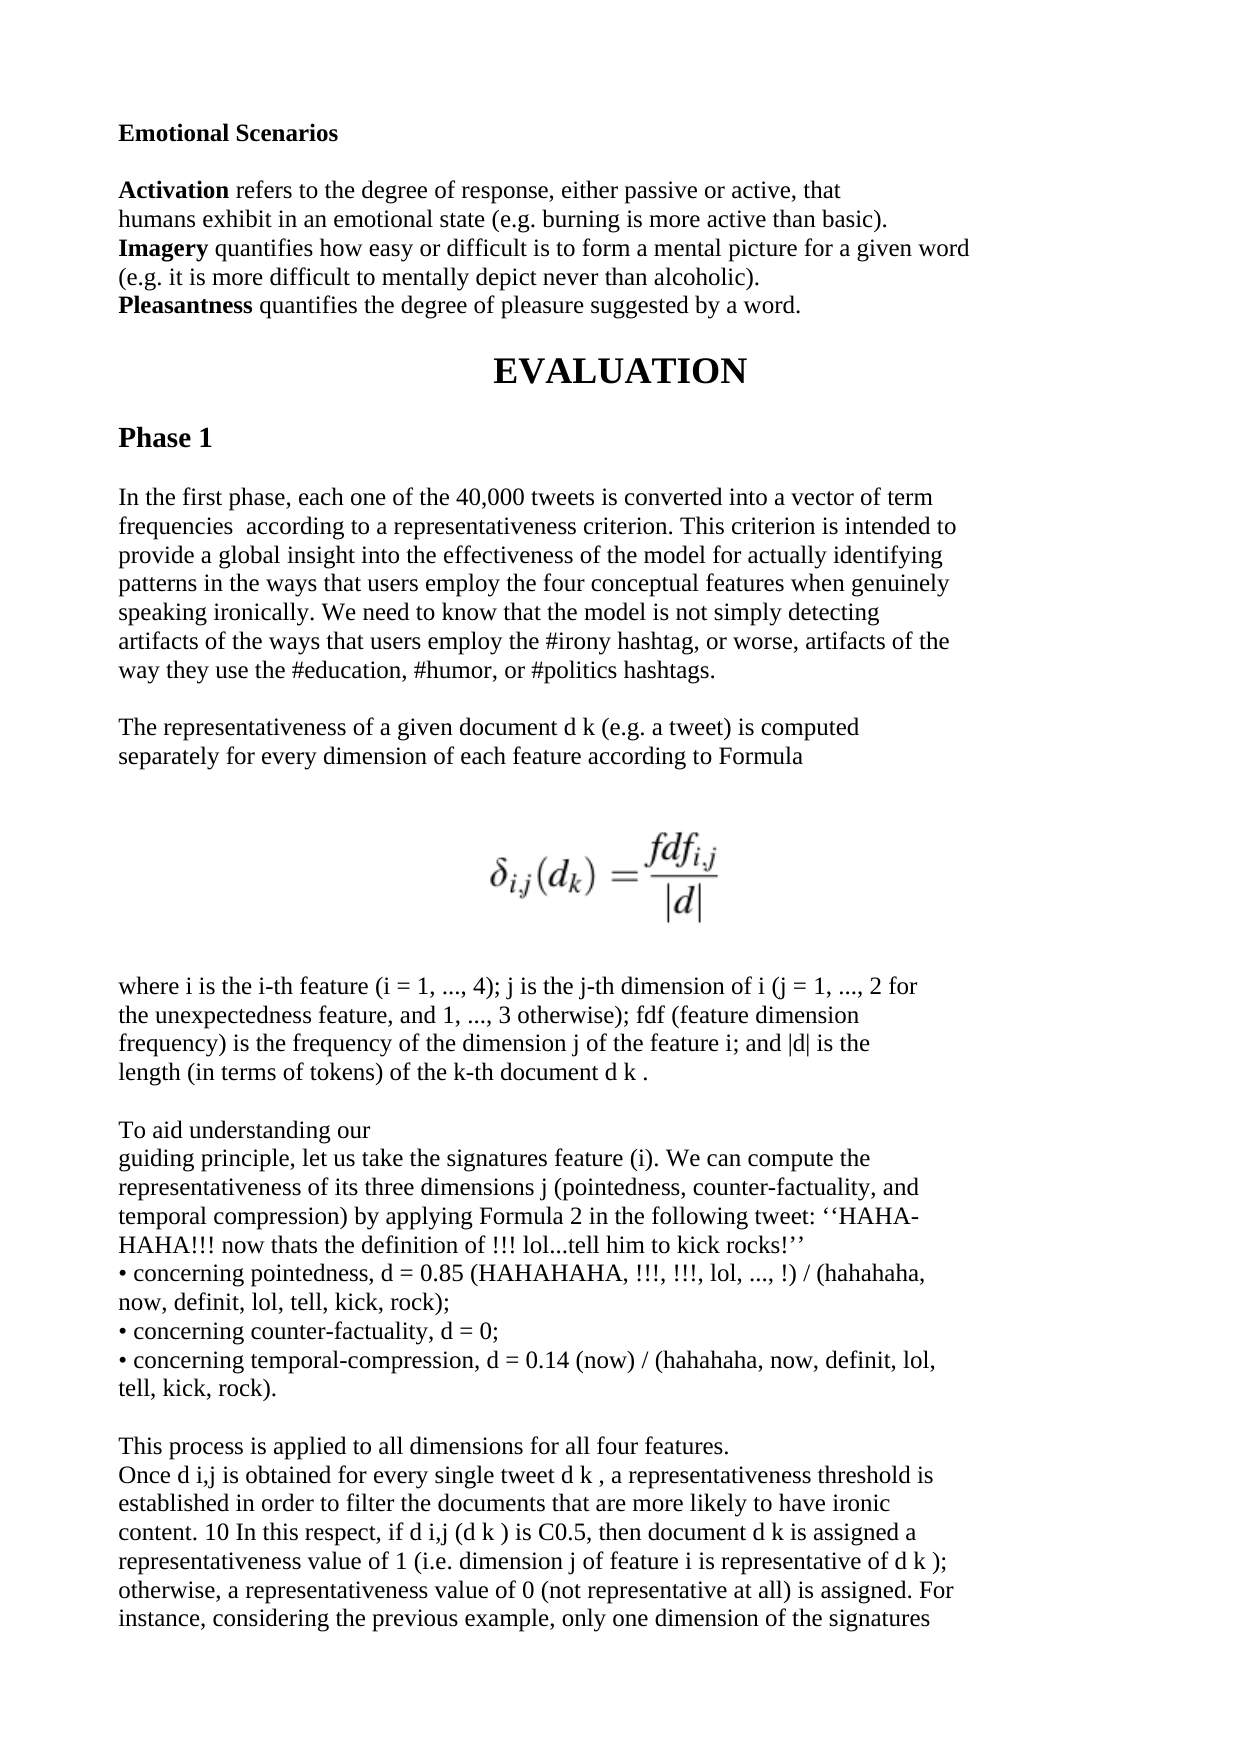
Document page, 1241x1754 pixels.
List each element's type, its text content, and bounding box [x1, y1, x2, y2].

text guiding principle, let us take the signatures feature (i). We can compute the [118, 1143, 1122, 1172]
text provide a global insight into the effectiveness of the model for actually identifying [118, 540, 1122, 568]
text HAHA!!! now thats the definition of !!! lol...tell him to kick rocks!’’ [118, 1230, 1122, 1258]
text artifacts of the ways that users employ the #irony hashtag, or worse, artifacts of the [118, 626, 1122, 655]
text patterns in the ways that users employ the four conceptual features when genuinely [118, 568, 1122, 597]
text • concerning pointedness, d = 0.85 (HAHAHAHA, !!!, !!!, lol, ..., !) / (hahahaha, [118, 1258, 1122, 1287]
text Pleasantness quantifies the degree of pleasure suggested by a word. [118, 291, 1122, 319]
text The representativeness of a given document d k (e.g. a tweet) is computed [118, 712, 1122, 741]
text This process is applied to all dimensions for all four features. [118, 1431, 1122, 1460]
text length (in terms of tokens) of the k-th document d k . [118, 1057, 1122, 1086]
text Phase 1 [118, 420, 1122, 453]
text representativeness value of 1 (i.e. dimension j of feature i is representative of d k ); [118, 1546, 1122, 1575]
picture [431, 798, 809, 951]
text Imagery quantifies how easy or difficult is to form a mental picture for a given word [118, 233, 1122, 262]
text speaking ironically. We need to know that the model is not simply detecting [118, 597, 1122, 626]
text established in order to filter the documents that are more likely to have ironic [118, 1488, 1122, 1517]
text separately for every dimension of each feature according to Formula [118, 741, 1122, 770]
text representativeness of its three dimensions j (pointedness, counter-factuality, and [118, 1172, 1122, 1201]
text instance, considering the previous example, only one dimension of the signatures [118, 1603, 1122, 1632]
text • concerning temporal-compression, d = 0.14 (now) / (hahahaha, now, definit, lol, [118, 1345, 1122, 1373]
text EVALUATION [118, 348, 1122, 391]
text where i is the i-th feature (i = 1, ..., 4); j is the j-th dimension of i (j = 1, ..., 2 for [118, 971, 1122, 1000]
text Activation refers to the degree of response, either passive or active, that [118, 176, 1122, 204]
text content. 10 In this respect, if d i,j (d k ) is C0.5, then document d k is assigned a [118, 1517, 1122, 1546]
text otherwise, a representativeness value of 0 (not representative at all) is assigned. For [118, 1575, 1122, 1603]
text In the first phase, each one of the 40,000 tweets is converted into a vector of term [118, 482, 1122, 511]
text (e.g. it is more difficult to mentally depict never than alcoholic). [118, 262, 1122, 291]
text Emotional Scenarios [118, 118, 1122, 147]
text To aid understanding our [118, 1115, 1122, 1143]
text way they use the #education, #humor, or #politics hashtags. [118, 655, 1122, 683]
text now, definit, lol, tell, kick, rock); [118, 1287, 1122, 1316]
text humans exhibit in an emotional state (e.g. burning is more active than basic). [118, 204, 1122, 233]
text the unexpectedness feature, and 1, ..., 3 otherwise); fdf (feature dimension [118, 1000, 1122, 1028]
text • concerning counter-factuality, d = 0; [118, 1316, 1122, 1345]
text temporal compression) by applying Formula 2 in the following tweet: ‘‘HAHA- [118, 1201, 1122, 1230]
text frequency) is the frequency of the dimension j of the feature i; and |d| is the [118, 1028, 1122, 1057]
text frequencies according to a representativeness criterion. This criterion is intended to [118, 511, 1122, 540]
text tell, kick, rock). [118, 1373, 1122, 1402]
text Once d i,j is obtained for every single tweet d k , a representativeness threshold is [118, 1460, 1122, 1488]
